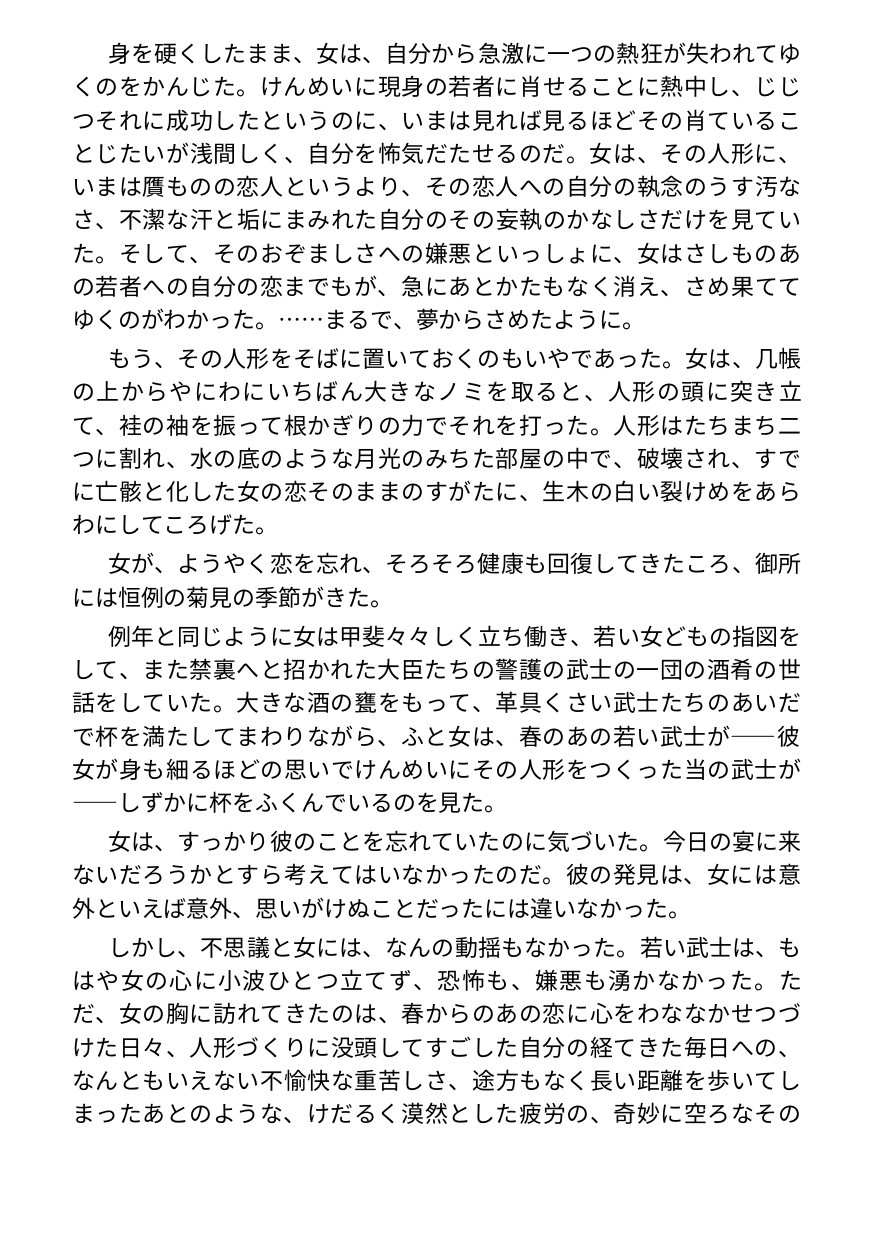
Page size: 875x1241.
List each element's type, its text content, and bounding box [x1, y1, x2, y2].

text 女が、ようやく恋を忘れ、そろそろ健康も回復してきたころ、御所には恒例の菊見の季節がきた。 [72, 546, 802, 613]
text もう、その人形をそばに置いておくのもいやであった。女は、几帳の上からやにわにいちばん大きなノミを取ると、人形の頭に突き立て、袿の袖を振って根かぎりの力でそれを打った。人形はたちまち二つに割れ、水の底のような月光のみちた部屋の中で、破壊され、すでに亡骸と化した女の恋そのままのすがたに、生木の白い裂けめをあらわにしてころげた。 [72, 341, 802, 540]
text 女は、すっかり彼のことを忘れていたのに気づいた。今日の宴に来ないだろうかとすら考えてはいなかったのだ。彼の発見は、女には意外といえば意外、思いがけぬことだったには違いなかった。 [72, 824, 802, 924]
text しかし、不思議と女には、なんの動揺もなかった。若い武士は、もはや女の心に小波ひとつ立てず、恐怖も、嫌悪も湧かなかった。ただ、女の胸に訪れてきたのは、春からのあの恋に心をわななかせつづけた日々、人形づくりに没頭してすごした自分の経てきた毎日への、なんともいえない不愉快な重苦しさ、途方もなく長い距離を歩いてしまったあとのような、けだるく漠然とした疲労の、奇妙に空ろなその [72, 930, 802, 1129]
text 身を硬くしたまま、女は、自分から急激に一つの熱狂が失われてゆくのをかんじた。けんめいに現身の若者に肖せることに熱中し、じじつそれに成功したというのに、いまは見れば見るほどその肖ていることじたいが浅間しく、自分を怖気だたせるのだ。女は、その人形に、いまは贋ものの恋人というより、その恋人への自分の執念のうす汚なさ、不潔な汗と垢にまみれた自分のその妄執のかなしさだけを見ていた。そして、そのおぞましさへの嫌悪といっしょに、女はさしものあの若者への自分の恋までもが、急にあとかたもなく消え、さめ果ててゆくのがわかった。……まるで、夢からさめたように。 [72, 36, 802, 335]
text 例年と同じように女は甲斐々々しく立ち働き、若い女どもの指図をして、また禁裏へと招かれた大臣たちの警護の武士の一団の酒肴の世話をしていた。大きな酒の甕をもって、革具くさい武士たちのあいだで杯を満たしてまわりながら、ふと女は、春のあの若い武士が――彼女が身も細るほどの思いでけんめいにその人形をつくった当の武士が――しずかに杯をふくんでいるのを見た。 [72, 619, 802, 818]
